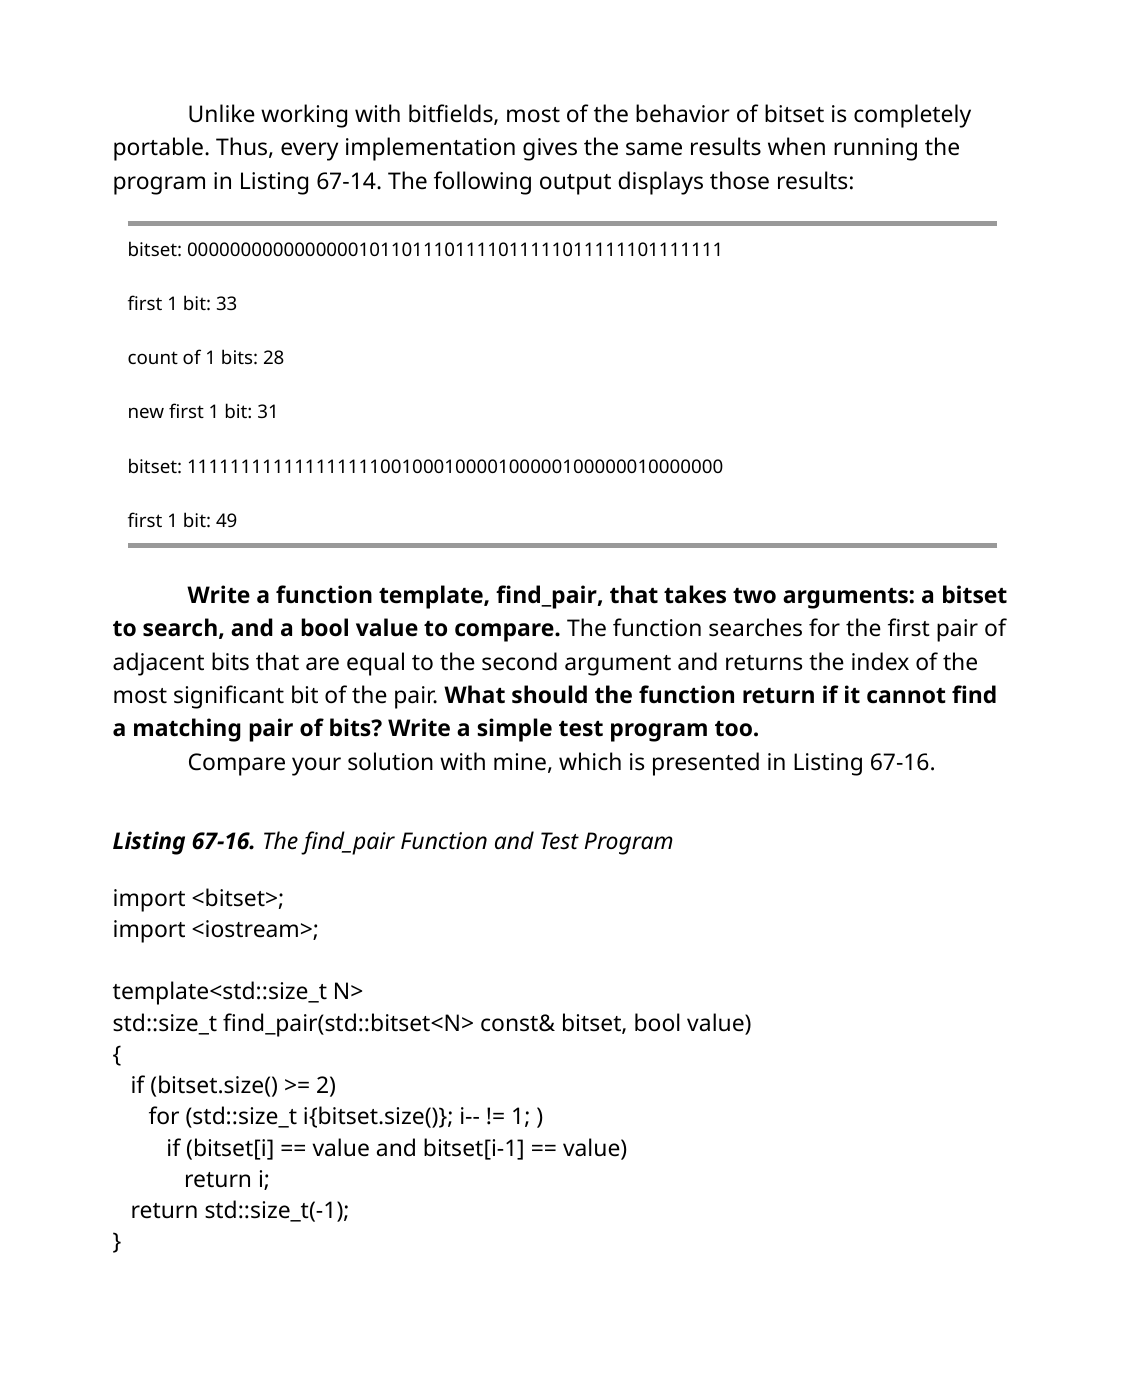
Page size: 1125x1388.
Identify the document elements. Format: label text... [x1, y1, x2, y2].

text Unlike working with bitfields, most of the behavior of bitset is completely portable. Thus, every implementation gives the same results when running the program in Listing 67-14. The following output displays those results: [112, 96, 1012, 196]
text std::size_t find_pair(std::bitset<N> const& bitset, bool value) [112, 1006, 1012, 1038]
text } [112, 1225, 1012, 1256]
text Write a function template, find_pair, that takes two arguments: a bitset to search, and a bool value to compare. The function searches for the first pair of adjacent bits that are equal to the second argument and returns the index of the most significant bit of the pair. What should the function return if it cannot find a matching pair of bits? Write a simple test program too. [112, 577, 1012, 743]
text new first 1 bit: 31 [127, 384, 997, 424]
text return i; [112, 1163, 1012, 1194]
text { [112, 1038, 1012, 1069]
text Listing 67-16. The find_pair Function and Test Program [112, 825, 1012, 856]
text bitset: 11111111111111111100100010000100000100000010000000 [127, 438, 997, 479]
text bitset: 00000000000000001011011101111011111011111101111111 [127, 222, 997, 262]
text if (bitset[i] == value and bitset[i-1] == value) [112, 1131, 1012, 1163]
text template<std::size_t N> [112, 975, 1012, 1006]
text Compare your solution with mine, which is presented in Listing 67-16. [112, 743, 1012, 777]
text if (bitset.size() >= 2) [112, 1069, 1012, 1100]
text for (std::size_t i{bitset.size()}; i-- != 1; ) [112, 1100, 1012, 1131]
text count of 1 bits: 28 [127, 329, 997, 370]
text first 1 bit: 33 [127, 275, 997, 316]
text return std::size_t(-1); [112, 1194, 1012, 1225]
text import <bitset>; [112, 881, 1012, 913]
text import <iostream>; [112, 913, 1012, 944]
text first 1 bit: 49 [127, 492, 997, 548]
